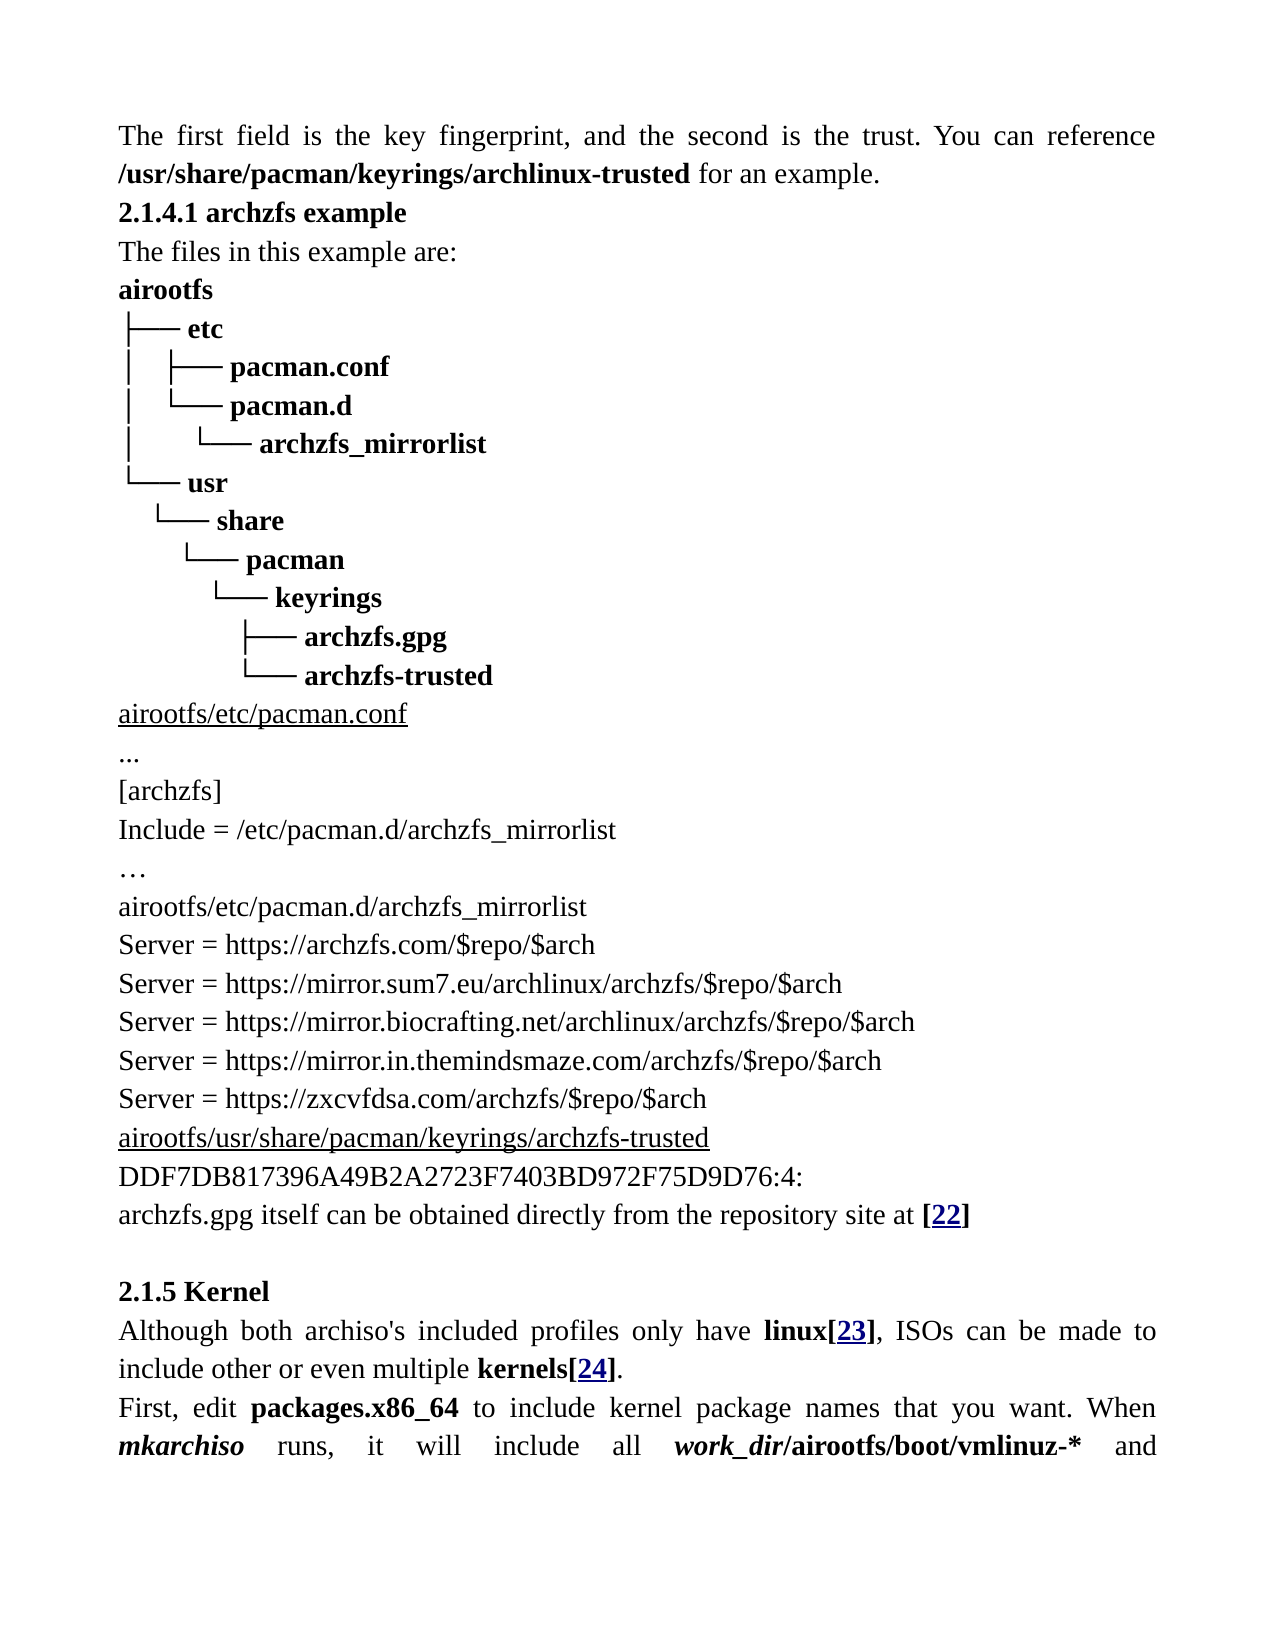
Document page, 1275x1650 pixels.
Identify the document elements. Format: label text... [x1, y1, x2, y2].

text │ └── pacman.d [118, 388, 127, 421]
text 2.1.4.1 archzfs example [118, 195, 1157, 229]
text ├── etc [118, 311, 127, 344]
text airootfs/usr/share/pacman/keyrings/archzfs-trusted [118, 1120, 1157, 1154]
text archzfs.gpg itself can be obtained directly from the repository site at [22] [118, 1197, 1157, 1231]
text └── archzfs-trusted [118, 658, 1157, 691]
text │ ├── pacman.conf [129, 349, 169, 383]
text └── keyrings [118, 581, 1157, 614]
text Server = https://mirror.biocrafting.net/archlinux/archzfs/$repo/$arch [118, 1004, 1157, 1038]
text The files in this example are: [118, 234, 1157, 267]
text └── share [118, 503, 1157, 537]
text ├── archzfs.gpg [118, 619, 244, 653]
text 2.1.5 Kernel [118, 1274, 1157, 1308]
text └── pacman [118, 542, 1157, 576]
text Server = https://mirror.sum7.eu/archlinux/archzfs/$repo/$arch [118, 966, 1157, 999]
text Server = https://mirror.in.themindsmaze.com/archzfs/$repo/$arch [118, 1043, 1157, 1077]
text airootfs/etc/pacman.conf [118, 696, 1157, 730]
text │ └── pacman.d [129, 388, 1157, 421]
text The first field is the key fingerprint, and the second is the trust. You can reference /usr/share/pacman/keyrings/archlinux-trusted for an example. [118, 118, 1157, 190]
text ├── etc [129, 311, 1157, 344]
text │ ├── pacman.conf [171, 349, 1157, 383]
text airootfs/etc/pacman.d/archzfs_mirrorlist [118, 889, 1157, 922]
text DDF7DB817396A49B2A2723F7403BD972F75D9D76:4: [118, 1159, 1157, 1192]
text │ └── archzfs_mirrorlist [129, 426, 1157, 460]
text ... [118, 735, 1157, 768]
text … [118, 850, 1157, 884]
text Although both archiso's included profiles only have linux[23], ISOs can be made to include other or even multiple kernels[24]. [118, 1313, 1157, 1385]
text Include = /etc/pacman.d/archzfs_mirrorlist [118, 812, 1157, 845]
text airootfs [118, 272, 1157, 306]
text └── usr [118, 465, 1157, 498]
text ├── archzfs.gpg [246, 619, 1157, 653]
text [archzfs] [118, 773, 1157, 807]
text Server = https://archzfs.com/$repo/$arch [118, 927, 1157, 961]
text Server = https://zxcvfdsa.com/archzfs/$repo/$arch [118, 1082, 1157, 1115]
text First, edit packages.x86_64 to include kernel package names that you want. When mkarchiso runs, it will include all work_dir/airootfs/boot/vmlinuz-* and [118, 1390, 1157, 1462]
